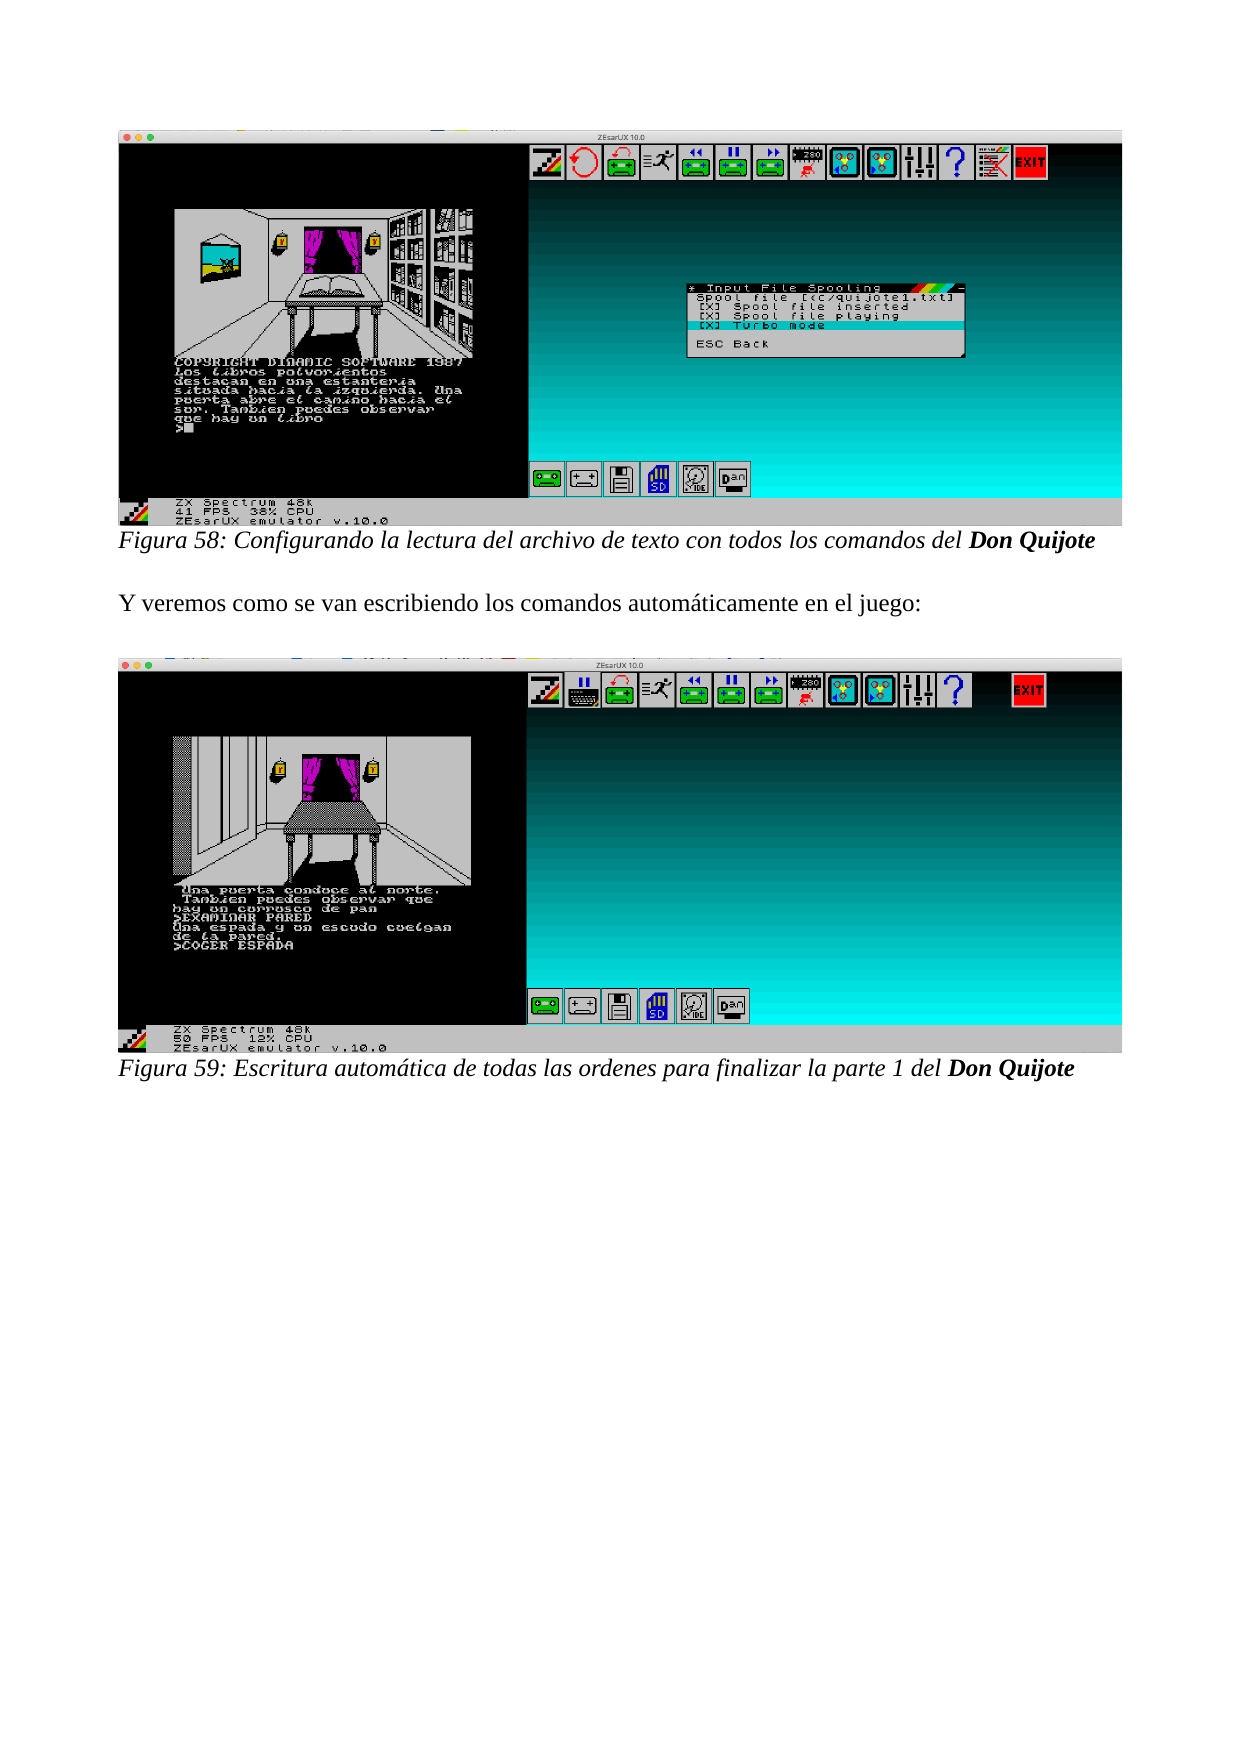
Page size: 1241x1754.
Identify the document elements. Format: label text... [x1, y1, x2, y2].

picture [118, 130, 1123, 526]
text Figura 59: Escritura automática de todas las ordenes para finalizar la parte 1 del Don Quijote [118, 1053, 1122, 1082]
picture [118, 658, 1123, 1053]
text Y veremos como se van escribiendo los comandos automáticamente en el juego: [118, 588, 1122, 617]
text Figura 58: Configurando la lectura del archivo de texto con todos los comandos del Don Quijote [118, 526, 1122, 554]
